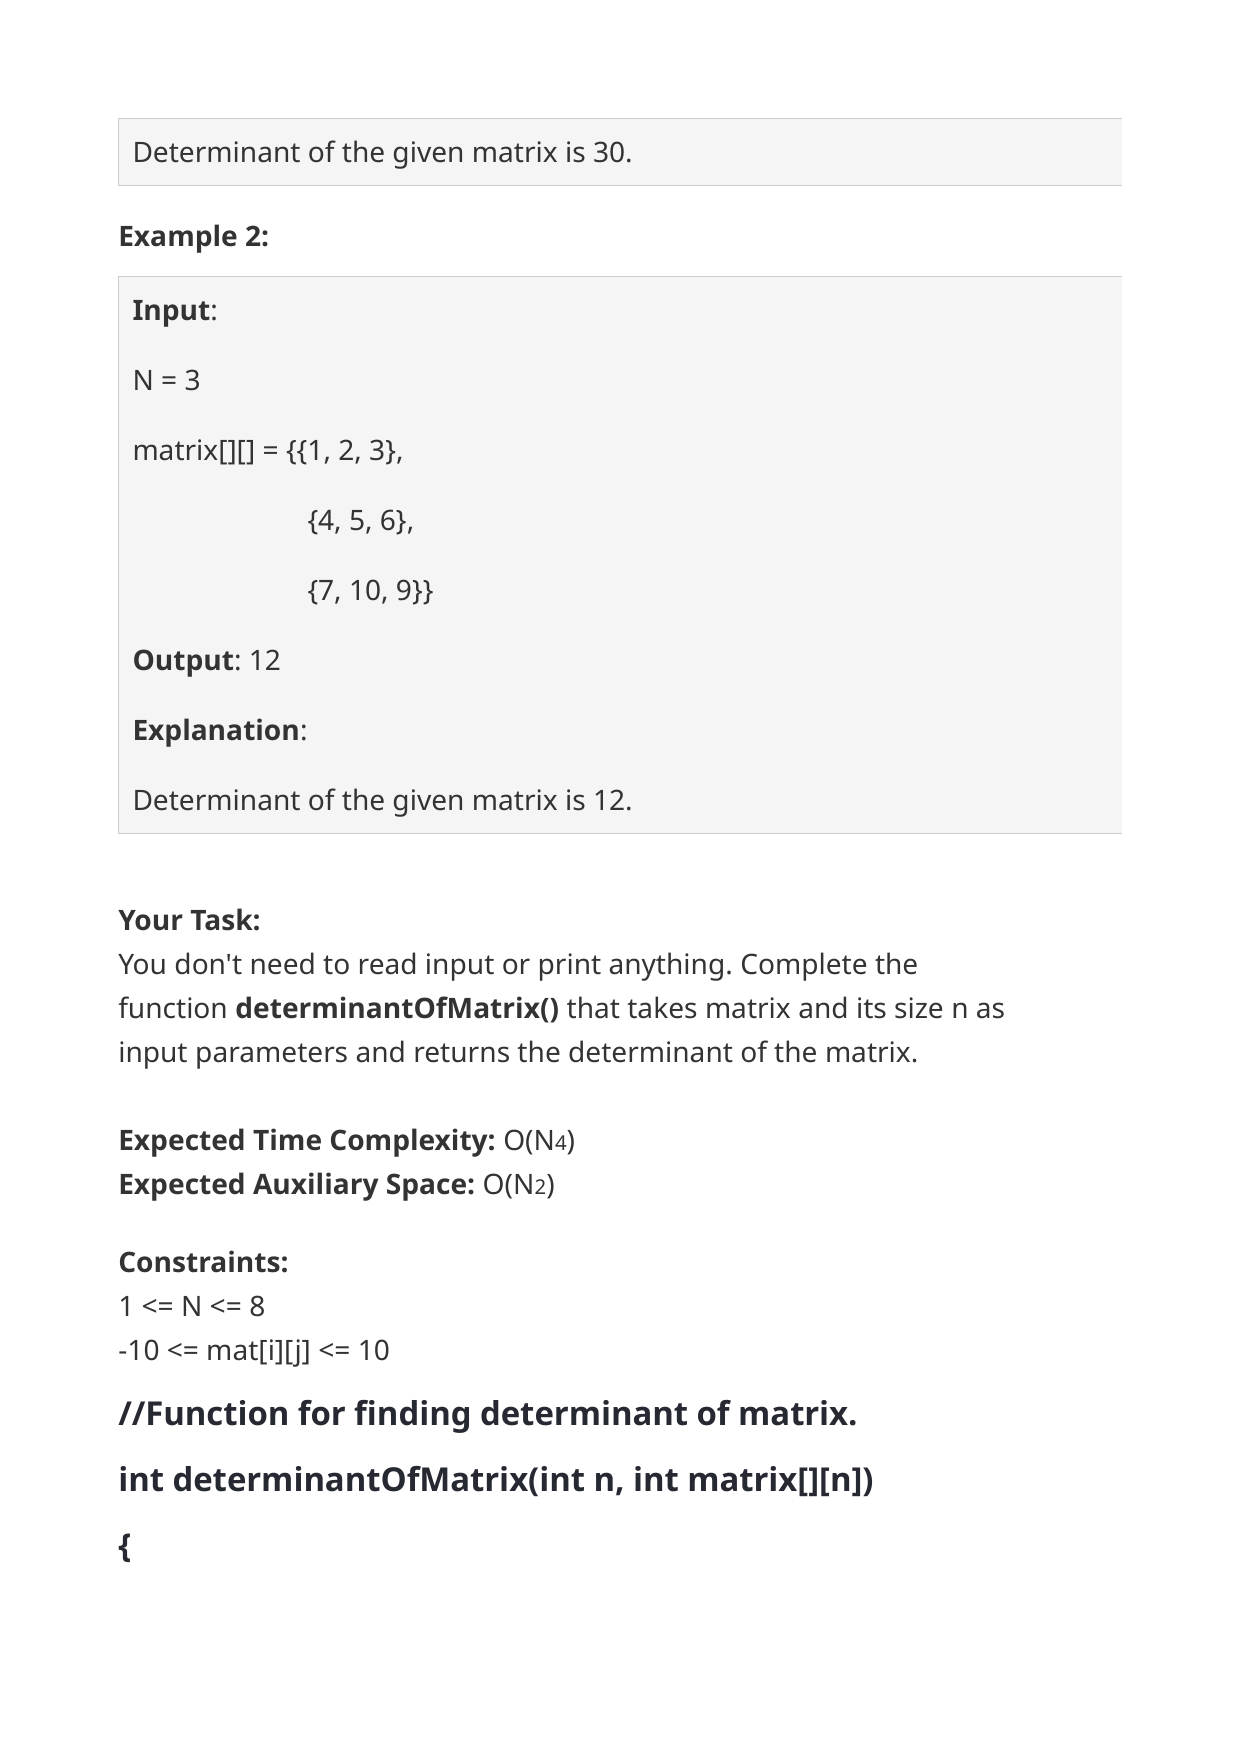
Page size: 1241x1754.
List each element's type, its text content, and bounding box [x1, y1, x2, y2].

text {7, 10, 9}} [119, 556, 1122, 609]
text //Function for finding determinant of matrix. [118, 1390, 1122, 1435]
text Determinant of the given matrix is 12. [119, 766, 1122, 833]
text Input: [119, 277, 1122, 329]
text N = 3 [119, 346, 1122, 399]
text {4, 5, 6}, [119, 486, 1122, 539]
text { [118, 1522, 1122, 1567]
text Your Task: You don't need to read input or print anything. Complete the function determinantOfMatrix() that takes matrix and its size n as input parameters and returns the determinant of the matrix. Expected Time Complexity: O(N4) Expected Auxiliary Space: O(N2) Constraints: 1 <= N <= 8 -10 <= mat[i][j] <= 10 [118, 864, 1122, 1369]
text int determinantOfMatrix(int n, int matrix[][n]) [118, 1456, 1122, 1501]
text Determinant of the given matrix is 30. [119, 119, 1122, 185]
text matrix[][] = {{1, 2, 3}, [119, 416, 1122, 469]
text Explanation: [119, 696, 1122, 749]
text Example 2: [118, 216, 1122, 255]
text Output: 12 [119, 626, 1122, 679]
